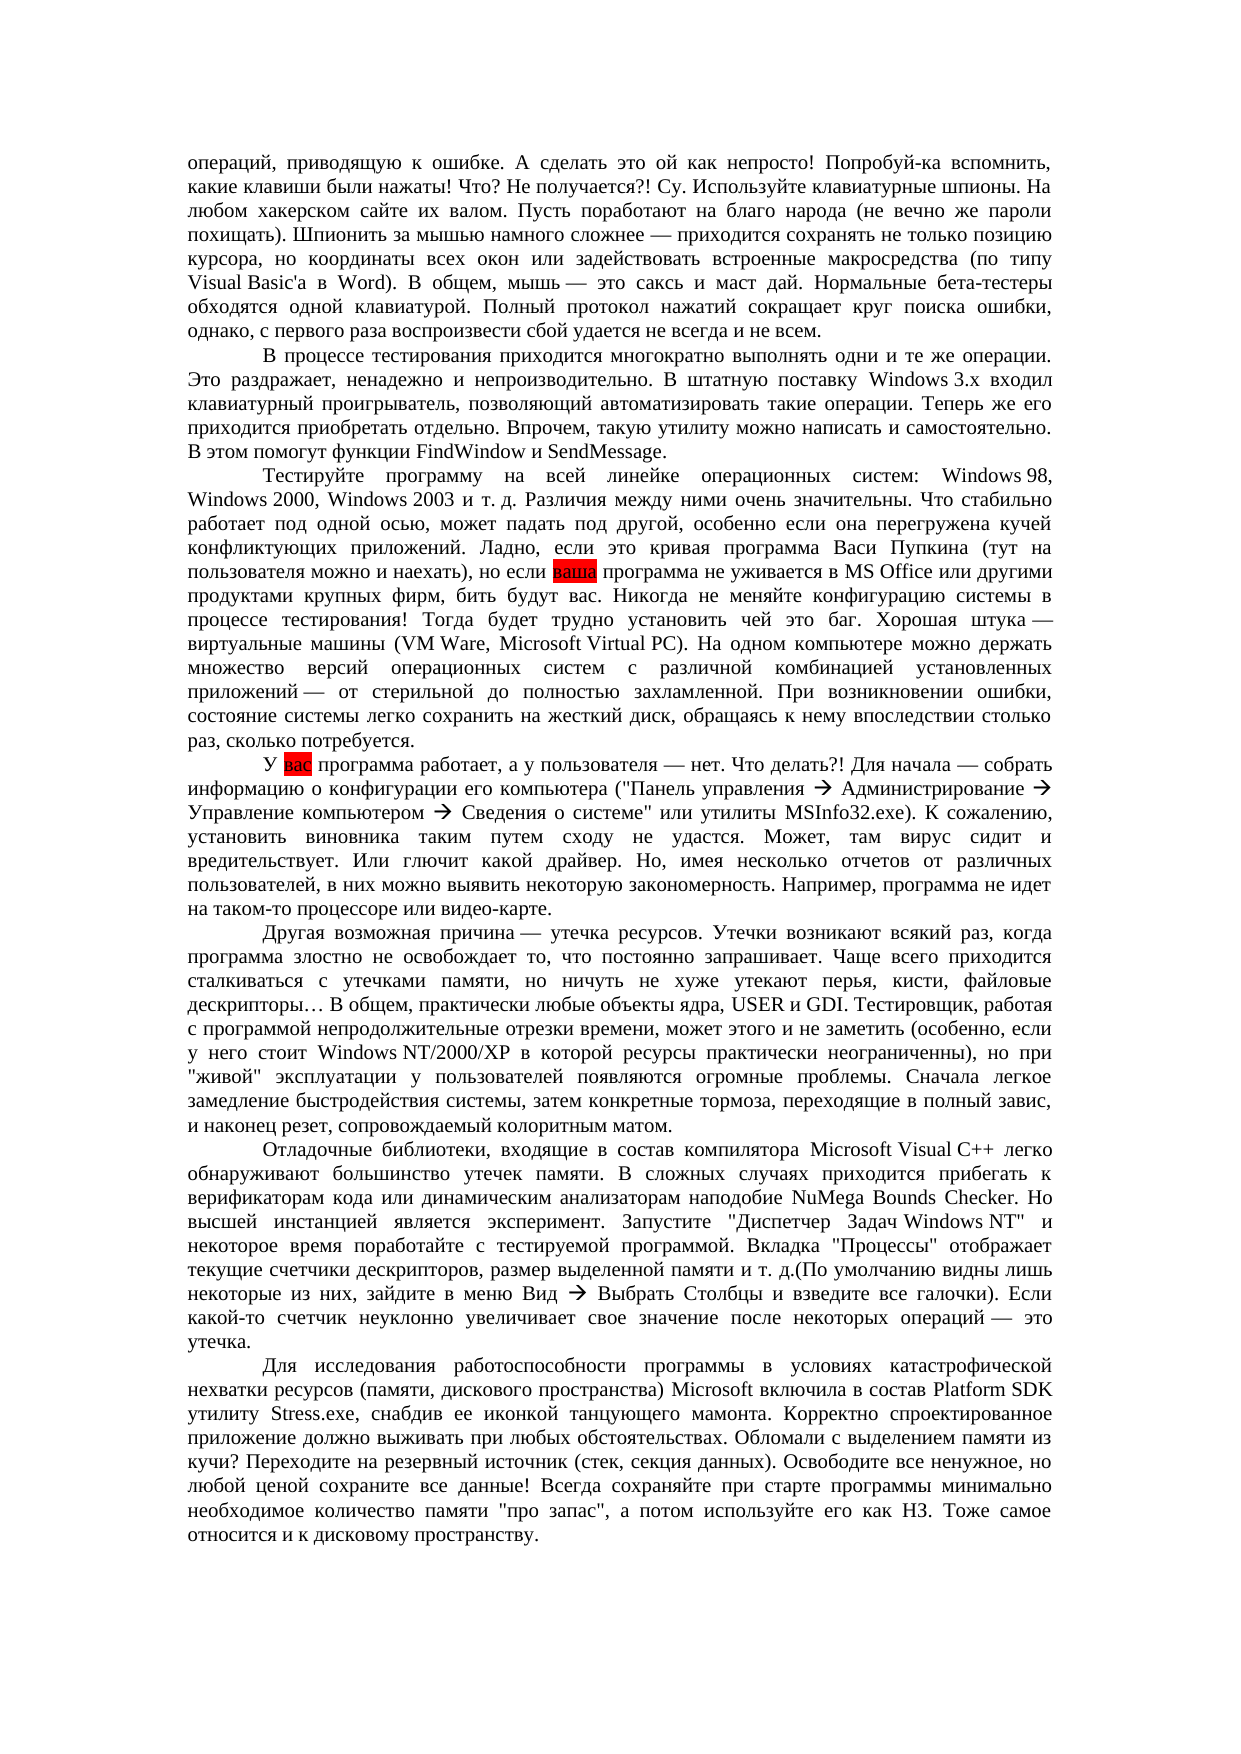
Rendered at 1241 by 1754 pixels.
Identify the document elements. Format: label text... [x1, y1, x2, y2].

text Другая возможная причина — утечка ресурсов. Утечки возникают всякий раз, когда программа злостно не освобождает то, что постоянно запрашивает. Чаще всего приходится сталкиваться с утечками памяти, но ничуть не хуже утекают перья, кисти, файловые дескрипторы… В общем, практически любые объекты ядра, USER и GDI. Тестировщик, работая с программой непродолжительные отрезки времени, может этого и не заметить (особенно, если у него стоит Windows NT/2000/XP в которой ресурсы практически неограниченны), но при "живой" эксплуатации у пользователей появляются огромные проблемы. Сначала легкое замедление быстродействия системы, затем конкретные тормоза, переходящие в полный завис, и наконец резет, сопровождаемый колоритным матом. [187, 920, 1053, 1137]
text Отладочные библиотеки, входящие в состав компилятора Microsoft Visual C++ легко обнаруживают большинство утечек памяти. В сложных случаях приходится прибегать к верификаторам кода или динамическим анализаторам наподобие NuMega Bounds Checker. Но высшей инстанцией является эксперимент. Запустите "Диспетчер Задач Windows NT" и некоторое время поработайте с тестируемой программой. Вкладка "Процессы" отображает текущие счетчики дескрипторов, размер выделенной памяти и т. д.(По умолчанию видны лишь некоторые из них, зайдите в меню Вид  Выбрать Столбцы и взведите все галочки). Если какой-то счетчик неуклонно увеличивает свое значение после некоторых операций — это утечка. [187, 1137, 1053, 1353]
text операций, приводящую к ошибке. А сделать это ой как непросто! Попробуй-ка вспомнить, какие клавиши были нажаты! Что? Не получается?! Су. Используйте клавиатурные шпионы. На любом хакерском сайте их валом. Пусть поработают на благо народа (не вечно же пароли похищать). Шпионить за мышью намного сложнее — приходится сохранять не только позицию курсора, но координаты всех окон или задействовать встроенные макросредства (по типу Visual Basic'a в Word). В общем, мышь — это саксь и маст дай. Нормальные бета-тестеры обходятся одной клавиатурой. Полный протокол нажатий сокращает круг поиска ошибки, однако, с первого раза воспроизвести сбой удается не всегда и не всем. [187, 150, 1053, 342]
text У вас программа работает, а у пользователя — нет. Что делать?! Для начала — собрать информацию о конфигурации его компьютера ("Панель управления  Администрирование  Управление компьютером  Сведения о системе" или утилиты MSInfo32.exe). К сожалению, установить виновника таким путем сходу не удастся. Может, там вирус сидит и вредительствует. Или глючит какой драйвер. Но, имея несколько отчетов от различных пользователей, в них можно выявить некоторую закономерность. Например, программа не идет на таком-то процессоре или видео-карте. [187, 752, 1053, 920]
text В процессе тестирования приходится многократно выполнять одни и те же операции. Это раздражает, ненадежно и непроизводительно. В штатную поставку Windows 3.x входил клавиатурный проигрыватель, позволяющий автоматизировать такие операции. Теперь же его приходится приобретать отдельно. Впрочем, такую утилиту можно написать и самостоятельно. В этом помогут функции FindWindow и SendMessage. [187, 342, 1053, 463]
text Для исследования работоспособности программы в условиях катастрофической нехватки ресурсов (памяти, дискового пространства) Microsoft включила в состав Platform SDK утилиту Stress.exe, снабдив ее иконкой танцующего мамонта. Корректно спроектированное приложение должно выживать при любых обстоятельствах. Обломали с выделением памяти из кучи? Переходите на резервный источник (стек, секция данных). Освободите все ненужное, но любой ценой сохраните все данные! Всегда сохраняйте при старте программы минимально необходимое количество памяти "про запас", а потом используйте его как НЗ. Тоже самое относится и к дисковому пространству. [187, 1353, 1053, 1546]
text Тестируйте программу на всей линейке операционных систем: Windows 98, Windows 2000, Windows 2003 и т. д. Различия между ними очень значительны. Что стабильно работает под одной осью, может падать под другой, особенно если она перегружена кучей конфликтующих приложений. Ладно, если это кривая программа Васи Пупкина (тут на пользователя можно и наехать), но если ваша программа не уживается в MS Office или другими продуктами крупных фирм, бить будут вас. Никогда не меняйте конфигурацию системы в процессе тестирования! Тогда будет трудно установить чей это баг. Хорошая штука — виртуальные машины (VM Ware, Microsoft Virtual PC). На одном компьютере можно держать множество версий операционных систем с различной комбинацией установленных приложений — от стерильной до полностью захламленной. При возникновении ошибки, состояние системы легко сохранить на жесткий диск, обращаясь к нему впоследствии столько раз, сколько потребуется. [187, 463, 1053, 752]
